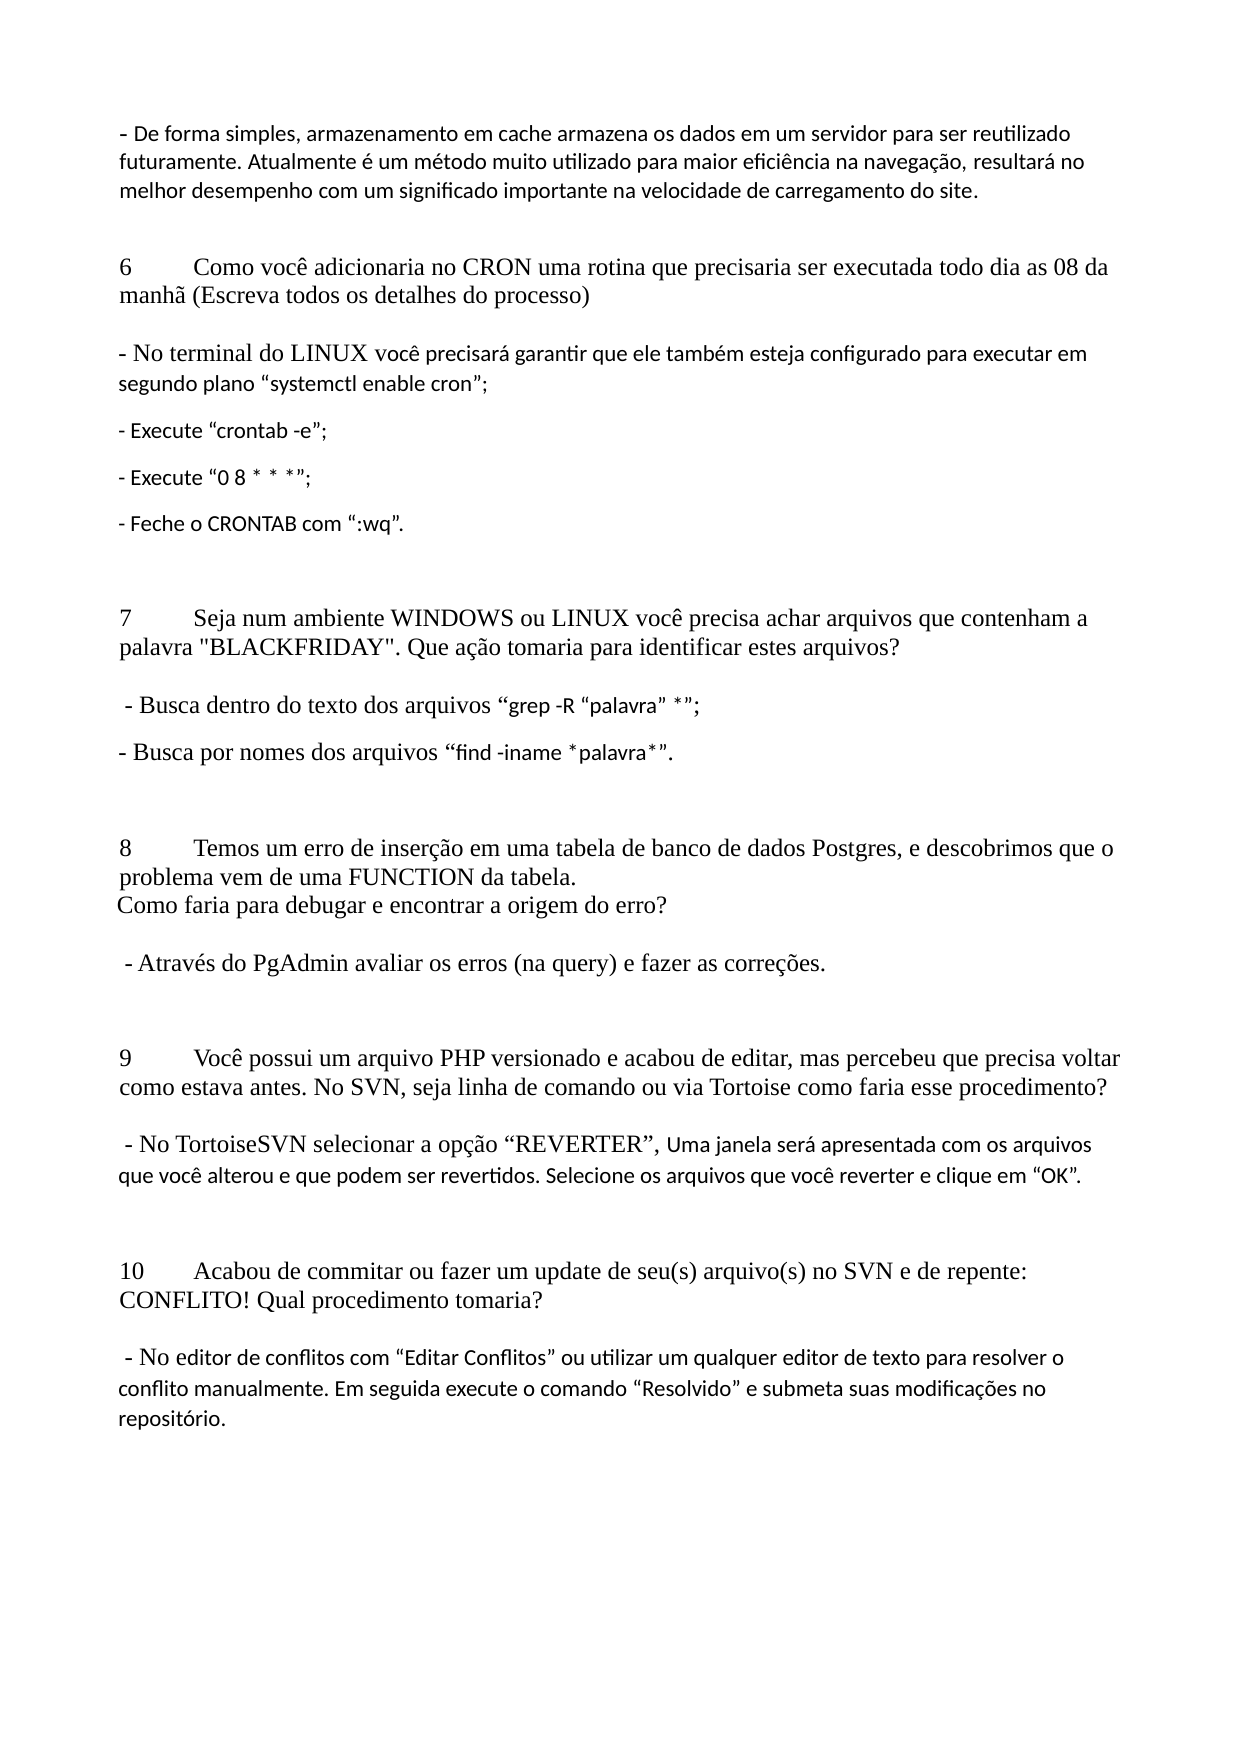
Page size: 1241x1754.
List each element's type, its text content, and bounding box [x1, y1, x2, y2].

list Você possui um arquivo PHP versionado e acabou de editar, mas percebeu que precisa voltar como estava antes. No SVN, seja linha de comando ou via Tortoise como faria esse procedimento? [119, 1043, 1122, 1101]
text - Busca por nomes dos arquivos “find -iname *palavra*”. [118, 737, 1122, 767]
list Acabou de commitar ou fazer um update de seu(s) arquivo(s) no SVN e de repente: CONFLITO! Qual procedimento tomaria? [119, 1256, 1122, 1314]
text Como faria para debugar e encontrar a origem do erro? [117, 890, 1122, 919]
text - No TortoiseSVN selecionar a opção “REVERTER”, Uma janela será apresentada com os arquivos que você alterou e que podem ser revertidos. Selecione os arquivos que você reverter e clique em “OK”. [118, 1129, 1122, 1190]
text - Feche o CRONTAB com “:wq”. [118, 509, 1122, 537]
text - No terminal do LINUX você precisará garantir que ele também esteja configurado para executar em segundo plano “systemctl enable cron”; [118, 338, 1122, 397]
text - No editor de conflitos com “Editar Conflitos” ou utilizar um qualquer editor de texto para resolver o conflito manualmente. Em seguida execute o comando “Resolvido” e submeta suas modificações no repositório. [118, 1342, 1122, 1432]
text - Execute “crontab -e”; [118, 416, 1122, 444]
text - Execute “0 8 * * *”; [118, 463, 1122, 491]
list Como você adicionaria no CRON uma rotina que precisaria ser executada todo dia as 08 da manhã (Escreva todos os detalhes do processo) [119, 252, 1122, 309]
list Temos um erro de inserção em uma tabela de banco de dados Postgres, e descobrimos que o problema vem de uma FUNCTION da tabela. [119, 833, 1122, 890]
list - De forma simples, armazenamento em cache armazena os dados em um servidor para ser reutilizado futuramente. Atualmente é um método muito utilizado para maior eficiência na navegação, resultará no melhor desempenho com um significado importante na velocidade de carregamento do site. [119, 118, 1122, 204]
list Seja num ambiente WINDOWS ou LINUX você precisa achar arquivos que contenham a palavra "BLACKFRIDAY". Que ação tomaria para identificar estes arquivos? [119, 603, 1122, 661]
text - Busca dentro do texto dos arquivos “grep -R “palavra” *”; [118, 690, 1122, 719]
text - Através do PgAdmin avaliar os erros (na query) e fazer as correções. [118, 948, 1122, 977]
